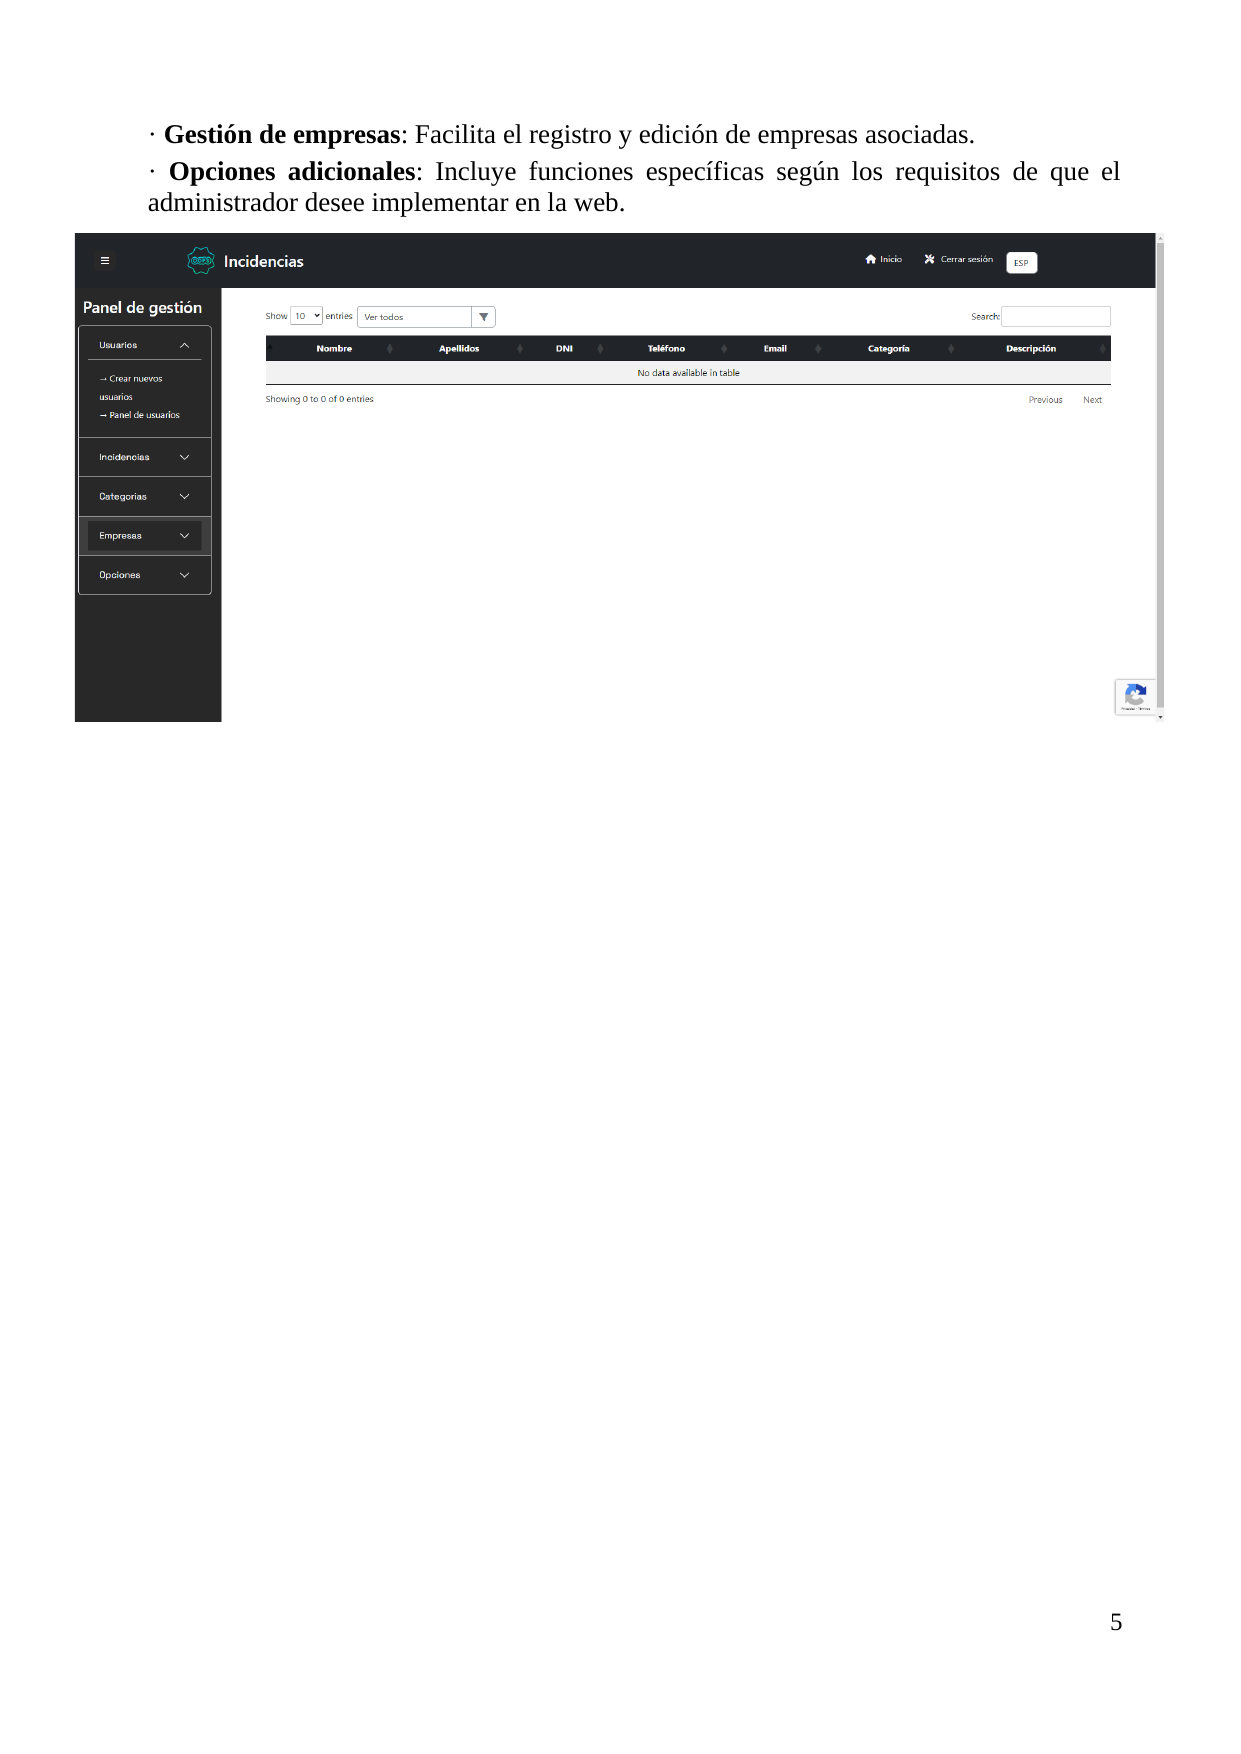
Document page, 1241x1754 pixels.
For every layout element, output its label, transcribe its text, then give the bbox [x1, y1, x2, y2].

text · Gestión de empresas: Facilita el registro y edición de empresas asociadas. [148, 118, 1122, 149]
text · Opciones adicionales: Incluye funciones específicas según los requisitos de que el administrador desee implementar en la web. [148, 155, 1122, 217]
picture [74, 233, 1165, 722]
